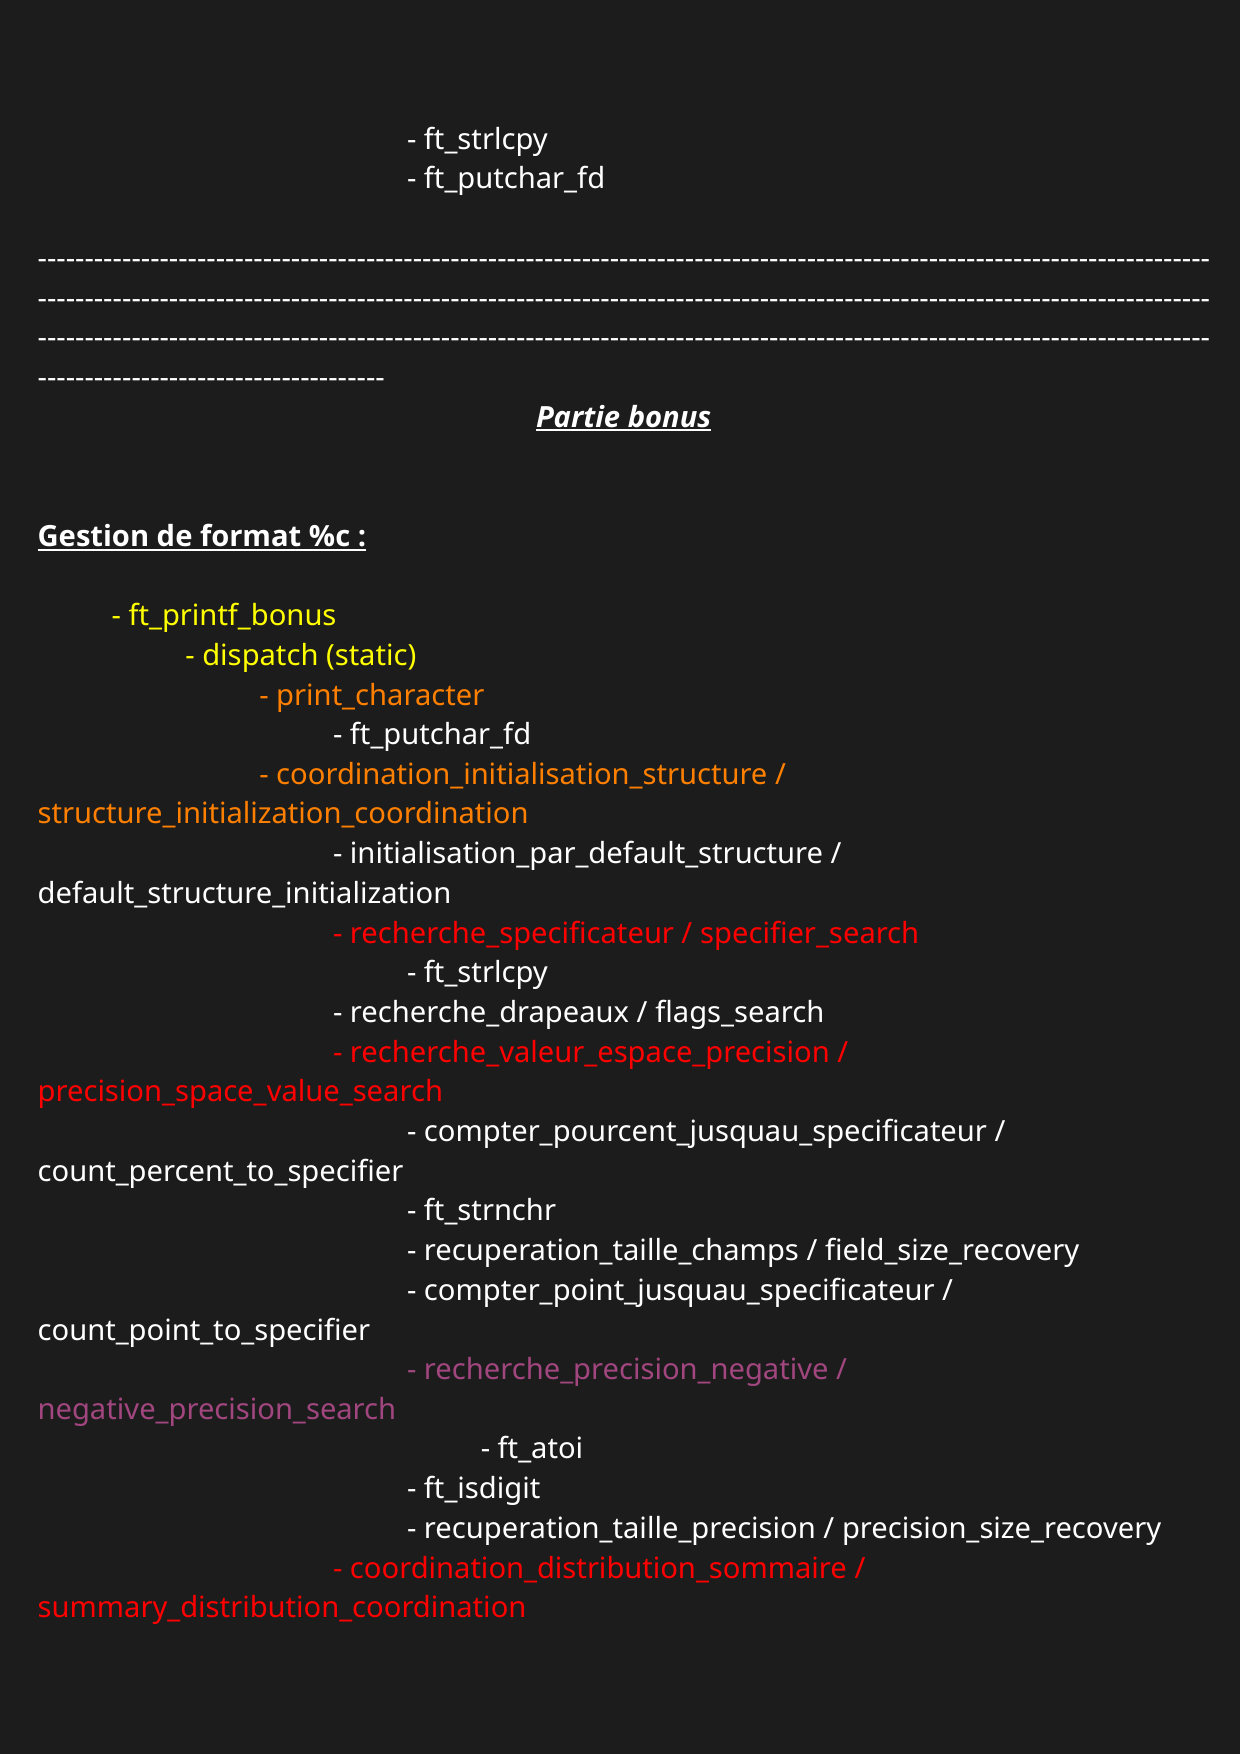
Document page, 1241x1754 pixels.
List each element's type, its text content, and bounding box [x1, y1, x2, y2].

text - ft_strlcpy [37, 118, 1212, 158]
text - dispatch (static) [37, 634, 1212, 674]
text - ft_strlcpy [37, 952, 1212, 991]
text - recherche_drapeaux / flags_search [37, 991, 1212, 1031]
text - ft_strnchr [37, 1190, 1212, 1229]
text - recherche_precision_negative / negative_precision_search [37, 1348, 1212, 1428]
text - recuperation_taille_precision / precision_size_recovery [37, 1507, 1212, 1547]
text - recherche_specificateur / specifier_search [37, 912, 1212, 952]
text - coordination_initialisation_structure / structure_initialization_coordination [37, 753, 1212, 832]
text - ft_isdigit [37, 1467, 1212, 1507]
text Partie bonus [37, 396, 1212, 436]
text Gestion de format %c : [37, 515, 1212, 555]
text - ft_putchar_fd [37, 158, 1212, 197]
text - coordination_distribution_sommaire / summary_distribution_coordination [37, 1547, 1212, 1626]
text - recuperation_taille_champs / field_size_recovery [37, 1229, 1212, 1269]
text - compter_point_jusquau_specificateur / count_point_to_specifier [37, 1269, 1212, 1348]
text - recherche_valeur_espace_precision / precision_space_value_search [37, 1031, 1212, 1110]
text - print_character [37, 674, 1212, 713]
text ---------------------------------------------------------------------------------------------------------------------------------------------------------------------------------------------------------------------------------------------------------------------------------------------------------------------------------------------------------------------------------------------------------------------------- [37, 237, 1212, 396]
text - initialisation_par_default_structure / default_structure_initialization [37, 832, 1212, 912]
text - ft_printf_bonus [37, 594, 1212, 634]
text - ft_atoi [37, 1428, 1212, 1467]
text - ft_putchar_fd [37, 713, 1212, 753]
text - compter_pourcent_jusquau_specificateur / count_percent_to_specifier [37, 1110, 1212, 1190]
